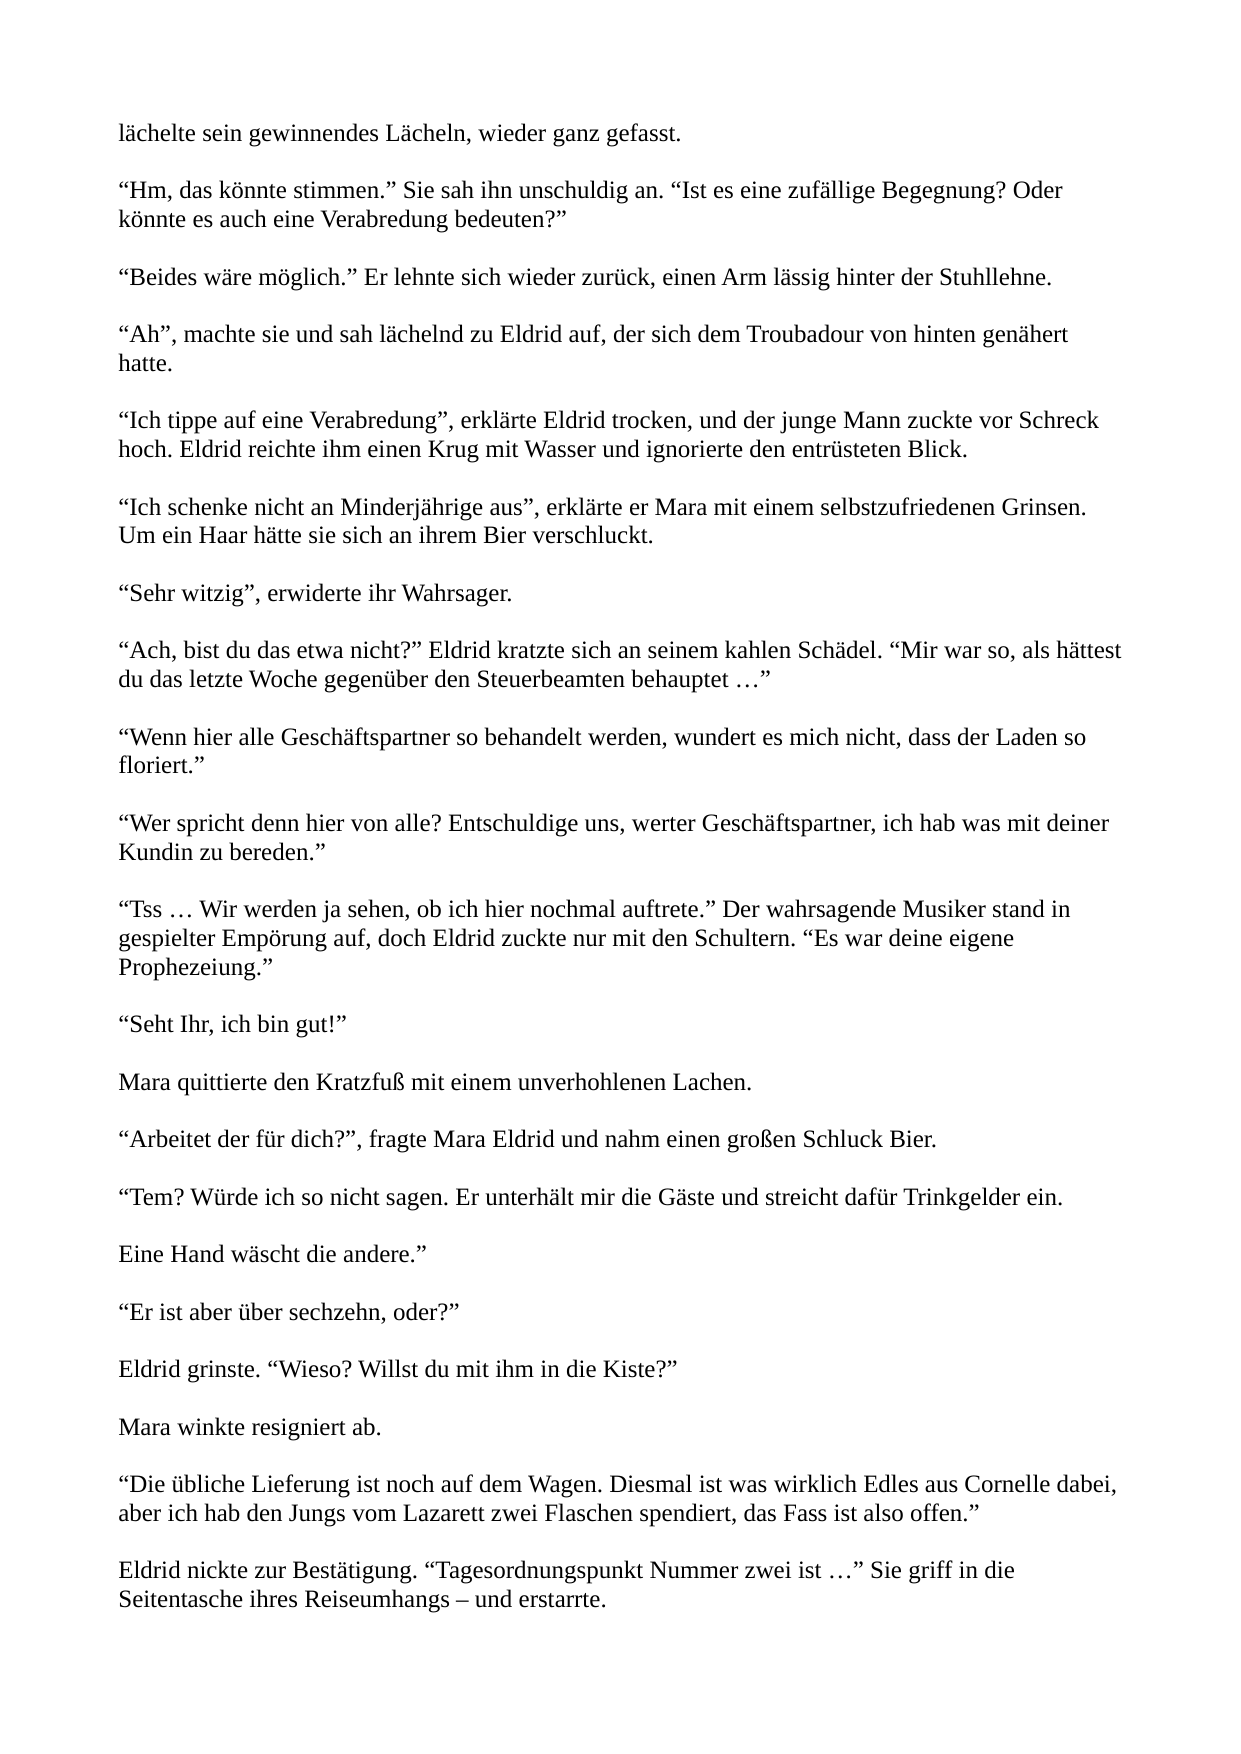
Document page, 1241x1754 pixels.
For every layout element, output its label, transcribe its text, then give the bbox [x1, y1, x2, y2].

text lächelte sein gewinnendes Lächeln, wieder ganz gefasst. “Hm, das könnte stimmen.” Sie sah ihn unschuldig an. “Ist es eine zufällige Begegnung? Oder könnte es auch eine Verabredung bedeuten?” “Beides wäre möglich.” Er lehnte sich wieder zurück, einen Arm lässig hinter der Stuhllehne. “Ah”, machte sie und sah lächelnd zu Eldrid auf, der sich dem Troubadour von hinten genähert hatte. “Ich tippe auf eine Verabredung”, erklärte Eldrid trocken, und der junge Mann zuckte vor Schreck hoch. Eldrid reichte ihm einen Krug mit Wasser und ignorierte den entrüsteten Blick. “Ich schenke nicht an Minderjährige aus”, erklärte er Mara mit einem selbstzufriedenen Grinsen. Um ein Haar hätte sie sich an ihrem Bier verschluckt. “Sehr witzig”, erwiderte ihr Wahrsager. “Ach, bist du das etwa nicht?” Eldrid kratzte sich an seinem kahlen Schädel. “Mir war so, als hättest du das letzte Woche gegenüber den Steuerbeamten behauptet …” “Wenn hier alle Geschäftspartner so behandelt werden, wundert es mich nicht, dass der Laden so floriert.” “Wer spricht denn hier von alle? Entschuldige uns, werter Geschäftspartner, ich hab was mit deiner Kundin zu bereden.” “Tss … Wir werden ja sehen, ob ich hier nochmal auftrete.” Der wahrsagende Musiker stand in gespielter Empörung auf, doch Eldrid zuckte nur mit den Schultern. “Es war deine eigene Prophezeiung.” “Seht Ihr, ich bin gut!” Mara quittierte den Kratzfuß mit einem unverhohlenen Lachen. “Arbeitet der für dich?”, fragte Mara Eldrid und nahm einen großen Schluck Bier. “Tem? Würde ich so nicht sagen. Er unterhält mir die Gäste und streicht dafür Trinkgelder ein. Eine Hand wäscht die andere.” “Er ist aber über sechzehn, oder?” Eldrid grinste. “Wieso? Willst du mit ihm in die Kiste?” Mara winkte resigniert ab. “Die übliche Lieferung ist noch auf dem Wagen. Diesmal ist was wirklich Edles aus Cornelle dabei, aber ich hab den Jungs vom Lazarett zwei Flaschen spendiert, das Fass ist also offen.” Eldrid nickte zur Bestätigung. “Tagesordnungspunkt Nummer zwei ist …” Sie griff in die Seitentasche ihres Reiseumhangs – und erstarrte. [118, 118, 1122, 1613]
